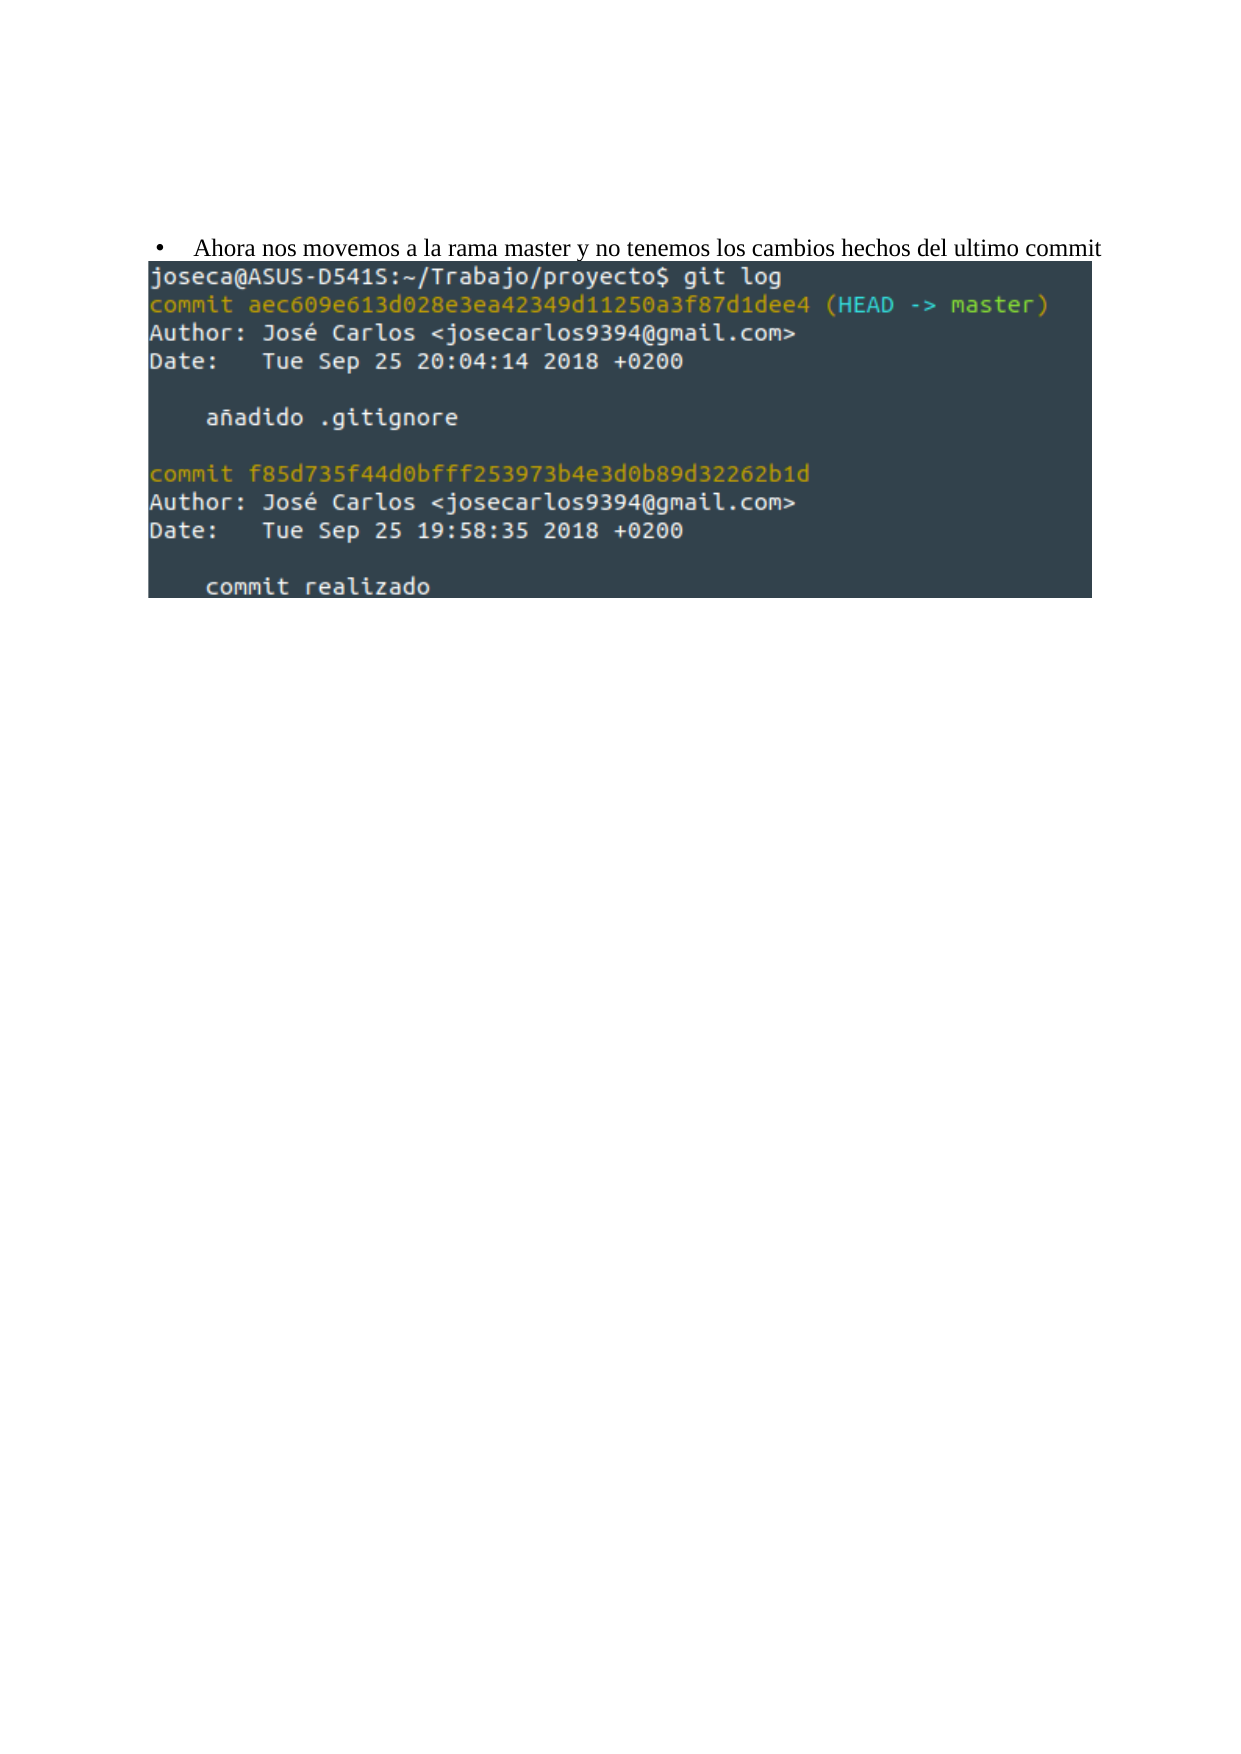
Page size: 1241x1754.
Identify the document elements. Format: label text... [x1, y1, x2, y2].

picture [148, 261, 1092, 598]
list Ahora nos movemos a la rama master y no tenemos los cambios hechos del ultimo commit [156, 233, 1122, 262]
